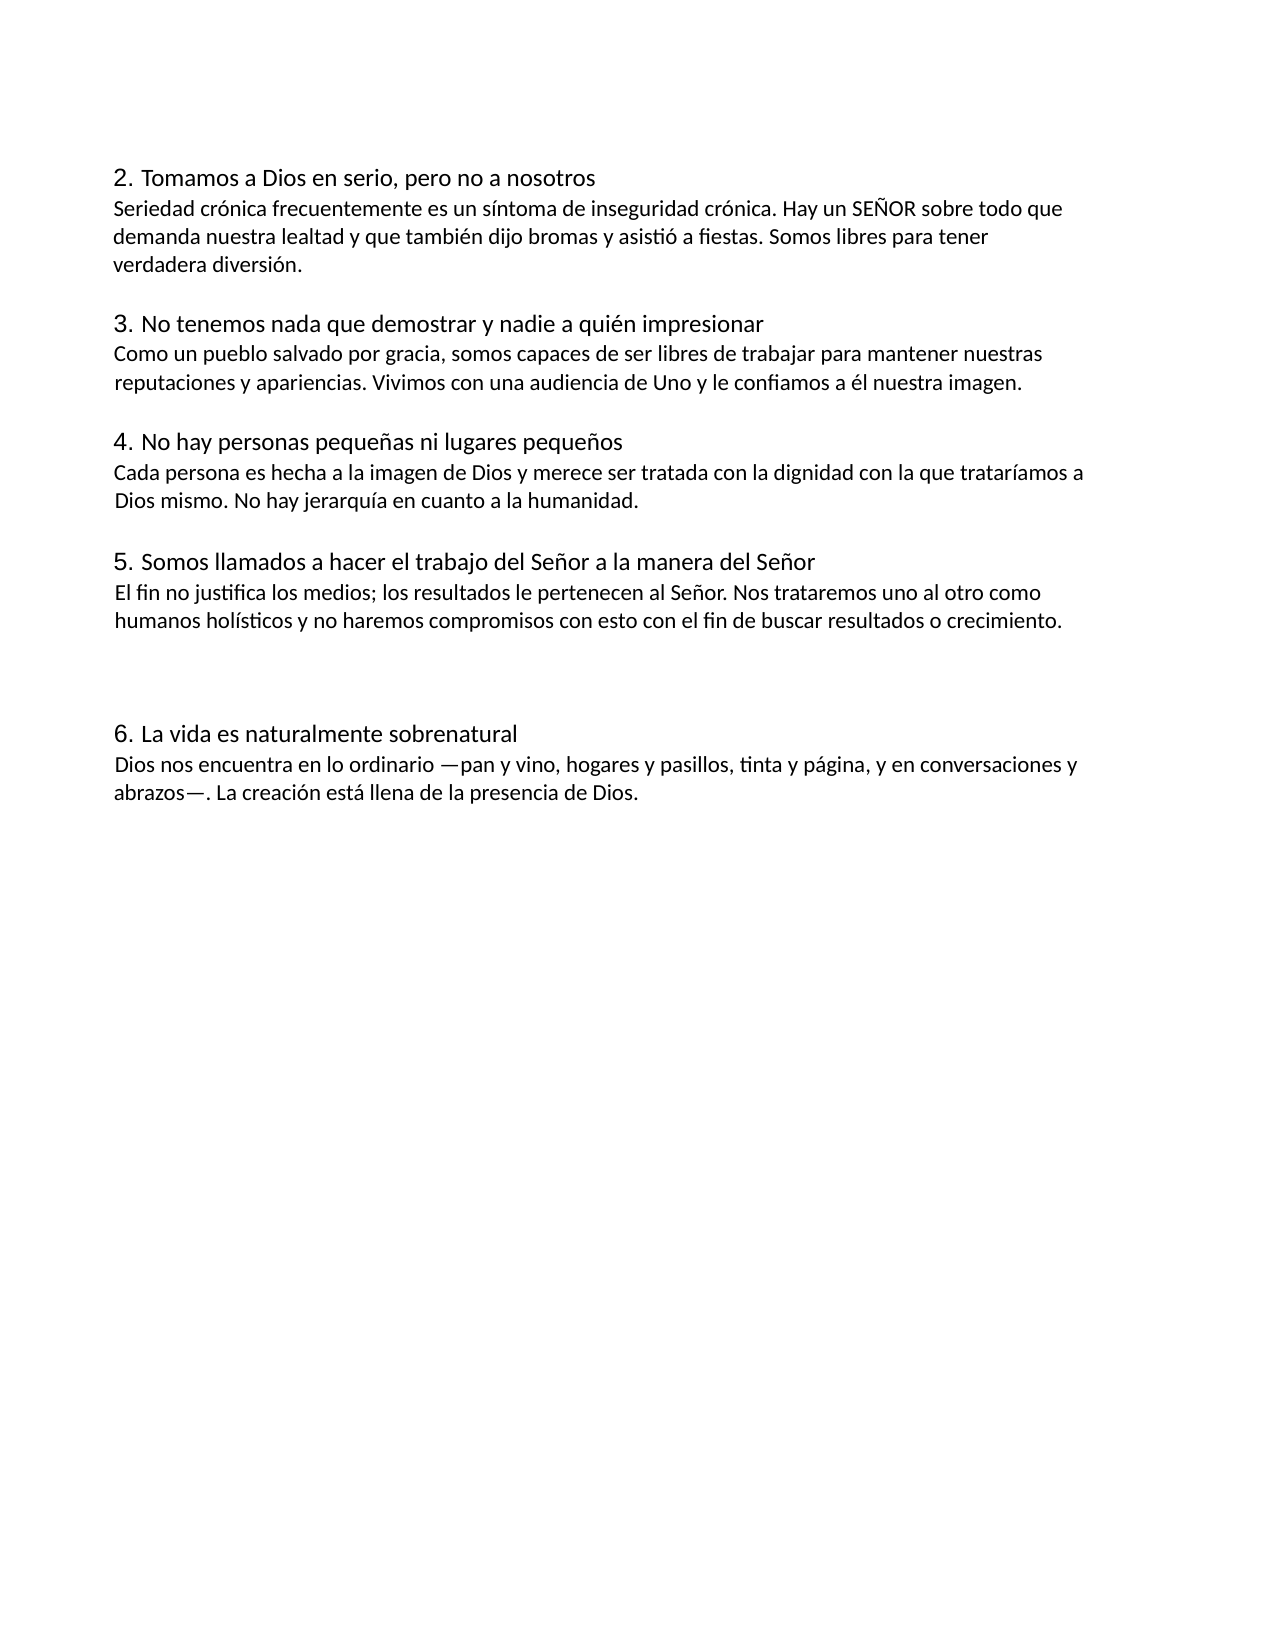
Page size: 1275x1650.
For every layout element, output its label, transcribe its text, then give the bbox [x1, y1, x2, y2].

text 3. No tenemos nada que demostrar y nadie a quién impresionar [113, 308, 1163, 338]
text 2. Tomamos a Dios en serio, pero no a nosotros [113, 162, 1163, 192]
text El fin no justifica los medios; los resultados le pertenecen al Señor. Nos trataremos uno al otro como humanos holísticos y no haremos compromisos con esto con el fin de buscar resultados o crecimiento. [114, 578, 1071, 634]
text Como un pueblo salvado por gracia, somos capaces de ser libres de trabajar para mantener nuestras reputaciones y apariencias. Vivimos con una audiencia de Uno y le confiamos a él nuestra imagen. [114, 339, 1051, 396]
text 4. No hay personas pequeñas ni lugares pequeños [113, 426, 1163, 456]
text 5. Somos llamados a hacer el trabajo del Señor a la manera del Señor [113, 546, 1163, 576]
text Cada persona es hecha a la imagen de Dios y merece ser tratada con la dignidad con la que trataríamos a Dios mismo. No hay jerarquía en cuanto a la humanidad. [114, 458, 1092, 514]
text Seriedad crónica frecuentemente es un síntoma de inseguridad crónica. Hay un SEÑOR sobre todo que demanda nuestra lealtad y que también dijo bromas y asistió a fiestas. Somos libres para tener verdadera diversión. [113, 194, 1072, 278]
text 6. La vida es naturalmente sobrenatural [113, 718, 1163, 749]
text Dios nos encuentra en lo ordinario —pan y vino, hogares y pasillos, tinta y página, y en conversaciones y abrazos—. La creación está llena de la presencia de Dios. [113, 750, 1086, 806]
